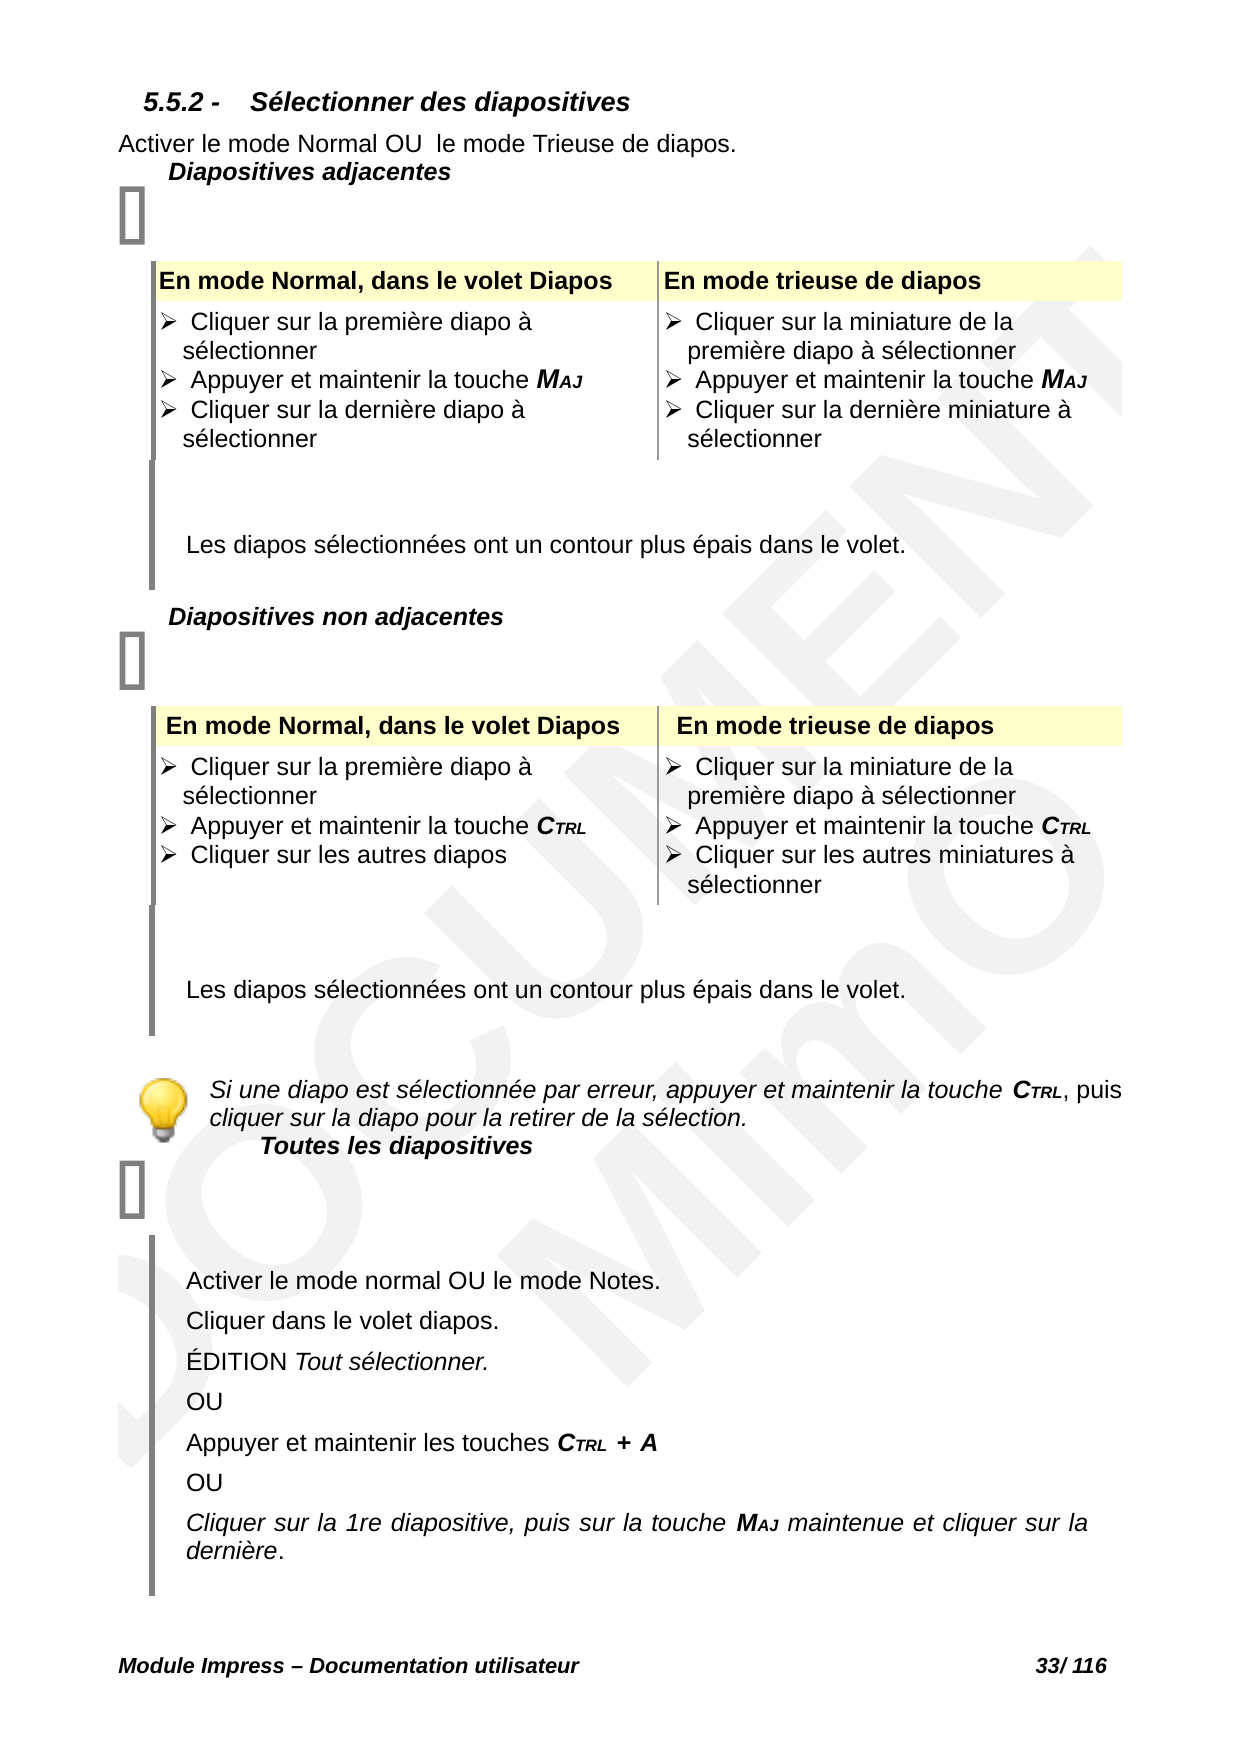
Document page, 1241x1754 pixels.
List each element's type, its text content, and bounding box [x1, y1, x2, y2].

text ÉDITION Tout sélectionner. [155, 1316, 1122, 1357]
text Appuyer et maintenir les touches Ctrl + A [155, 1397, 1122, 1437]
text 8 [118, 631, 1122, 706]
table_header En mode trieuse de diapos [659, 706, 1122, 746]
subtitle Diapositives non adjacentes [168, 603, 1122, 631]
text OU [155, 1437, 1122, 1478]
picture [130, 1077, 198, 1145]
subtitle Sélectionner des diapositives [143, 87, 1122, 117]
text Les diapos sélectionnées ont un contour plus épais dans le volet. [155, 500, 1122, 590]
subtitle Diapositives adjacentes [168, 158, 1122, 186]
text Cliquer dans le volet diapos. [155, 1276, 1122, 1316]
table_cell Cliquer sur la première diapo à sélectionner Appuyer et maintenir la touche Maj Cliquer sur la dernière diapo à sélectionner [156, 301, 657, 459]
table_cell Cliquer sur la miniature de la première diapo à sélectionner Appuyer et maintenir la touche Maj Cliquer sur la dernière miniature à sélectionner [659, 301, 1122, 459]
table_cell Cliquer sur la première diapo à sélectionner Appuyer et maintenir la touche Ctrl Cliquer sur les autres diapos [156, 746, 657, 905]
text 8 [118, 1160, 1122, 1235]
table_header En mode Normal, dans le volet Diapos [156, 261, 657, 301]
text Cliquer sur la 1re diapositive, puis sur la touche Maj maintenue et cliquer sur la dernière. [155, 1478, 1122, 1596]
table_header En mode Normal, dans le volet Diapos [156, 706, 657, 746]
text 8 [118, 186, 1122, 261]
text Activer le mode Normal OU le mode Trieuse de diapos. [118, 130, 1122, 158]
table_cell Cliquer sur la miniature de la première diapo à sélectionner Appuyer et maintenir la touche Ctrl Cliquer sur les autres miniatures à sélectionner [659, 746, 1122, 905]
text Si une diapo est sélectionnée par erreur, appuyer et maintenir la touche Ctrl, puis cliquer sur la diapo pour la retirer de la sélection. [118, 1076, 1122, 1132]
text Les diapos sélectionnées ont un contour plus épais dans le volet. [155, 945, 1122, 1036]
subtitle Toutes les diapositives [168, 1132, 1122, 1160]
table_header En mode trieuse de diapos [659, 261, 1122, 301]
text Activer le mode normal OU le mode Notes. [155, 1235, 1122, 1276]
text OU [155, 1357, 1122, 1397]
